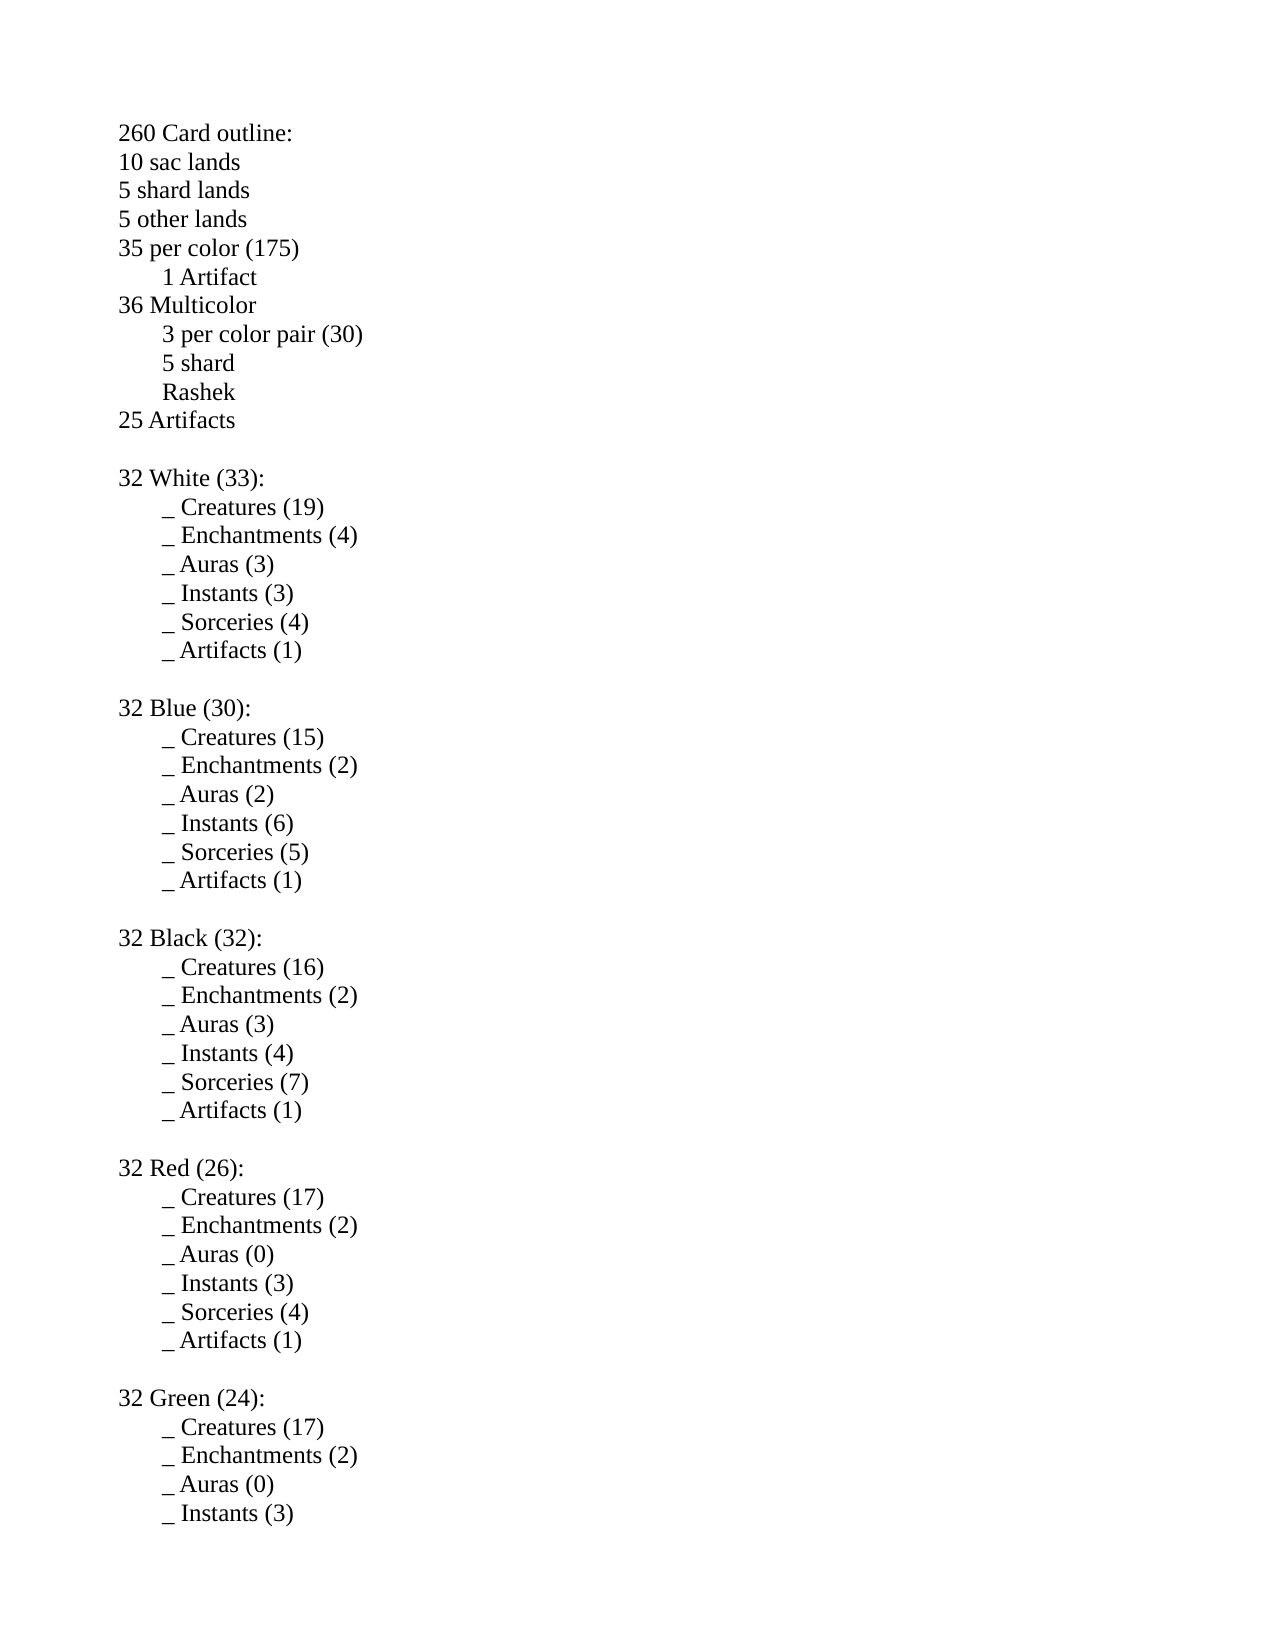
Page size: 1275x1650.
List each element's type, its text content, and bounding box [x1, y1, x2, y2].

text 10 sac lands [118, 147, 1157, 176]
text _ Creatures (16) [118, 952, 1157, 981]
text _ Auras (3) [118, 1009, 1157, 1038]
text _ Enchantments (2) [118, 1441, 1157, 1469]
text _ Artifacts (1) [118, 1326, 1157, 1354]
text _ Artifacts (1) [118, 1096, 1157, 1124]
text _ Sorceries (7) [118, 1067, 1157, 1096]
text _ Enchantments (4) [118, 521, 1157, 549]
text _ Auras (2) [118, 779, 1157, 808]
text 36 Multicolor [118, 291, 1157, 319]
text _ Creatures (17) [118, 1182, 1157, 1211]
text _ Sorceries (4) [118, 607, 1157, 636]
text 32 Blue (30): [118, 693, 1157, 722]
text 3 per color pair (30) [118, 319, 1157, 348]
text 5 shard lands [118, 176, 1157, 204]
text _ Creatures (15) [118, 722, 1157, 751]
text _ Instants (6) [118, 808, 1157, 837]
text 5 other lands [118, 204, 1157, 233]
text _ Enchantments (2) [118, 981, 1157, 1009]
text 32 Green (24): [118, 1383, 1157, 1412]
text _ Creatures (17) [118, 1412, 1157, 1441]
text _ Artifacts (1) [118, 636, 1157, 664]
text _ Instants (4) [118, 1038, 1157, 1067]
text _ Instants (3) [118, 578, 1157, 607]
text _ Auras (0) [118, 1239, 1157, 1268]
text _ Creatures (19) [118, 492, 1157, 521]
text 5 shard [118, 348, 1157, 377]
text _ Sorceries (5) [118, 837, 1157, 866]
text 35 per color (175) [118, 233, 1157, 262]
text _ Sorceries (4) [118, 1297, 1157, 1326]
text 1 Artifact [118, 262, 1157, 291]
text 260 Card outline: [118, 118, 1157, 147]
text _ Instants (3) [118, 1498, 1157, 1527]
text 32 White (33): [118, 463, 1157, 492]
text 25 Artifacts [118, 406, 1157, 434]
text _ Enchantments (2) [118, 751, 1157, 779]
text 32 Red (26): [118, 1153, 1157, 1182]
text _ Artifacts (1) [118, 866, 1157, 894]
text Rashek [118, 377, 1157, 406]
text _ Auras (3) [118, 549, 1157, 578]
text _ Instants (3) [118, 1268, 1157, 1297]
text _ Auras (0) [118, 1469, 1157, 1498]
text 32 Black (32): [118, 923, 1157, 952]
text _ Enchantments (2) [118, 1211, 1157, 1239]
